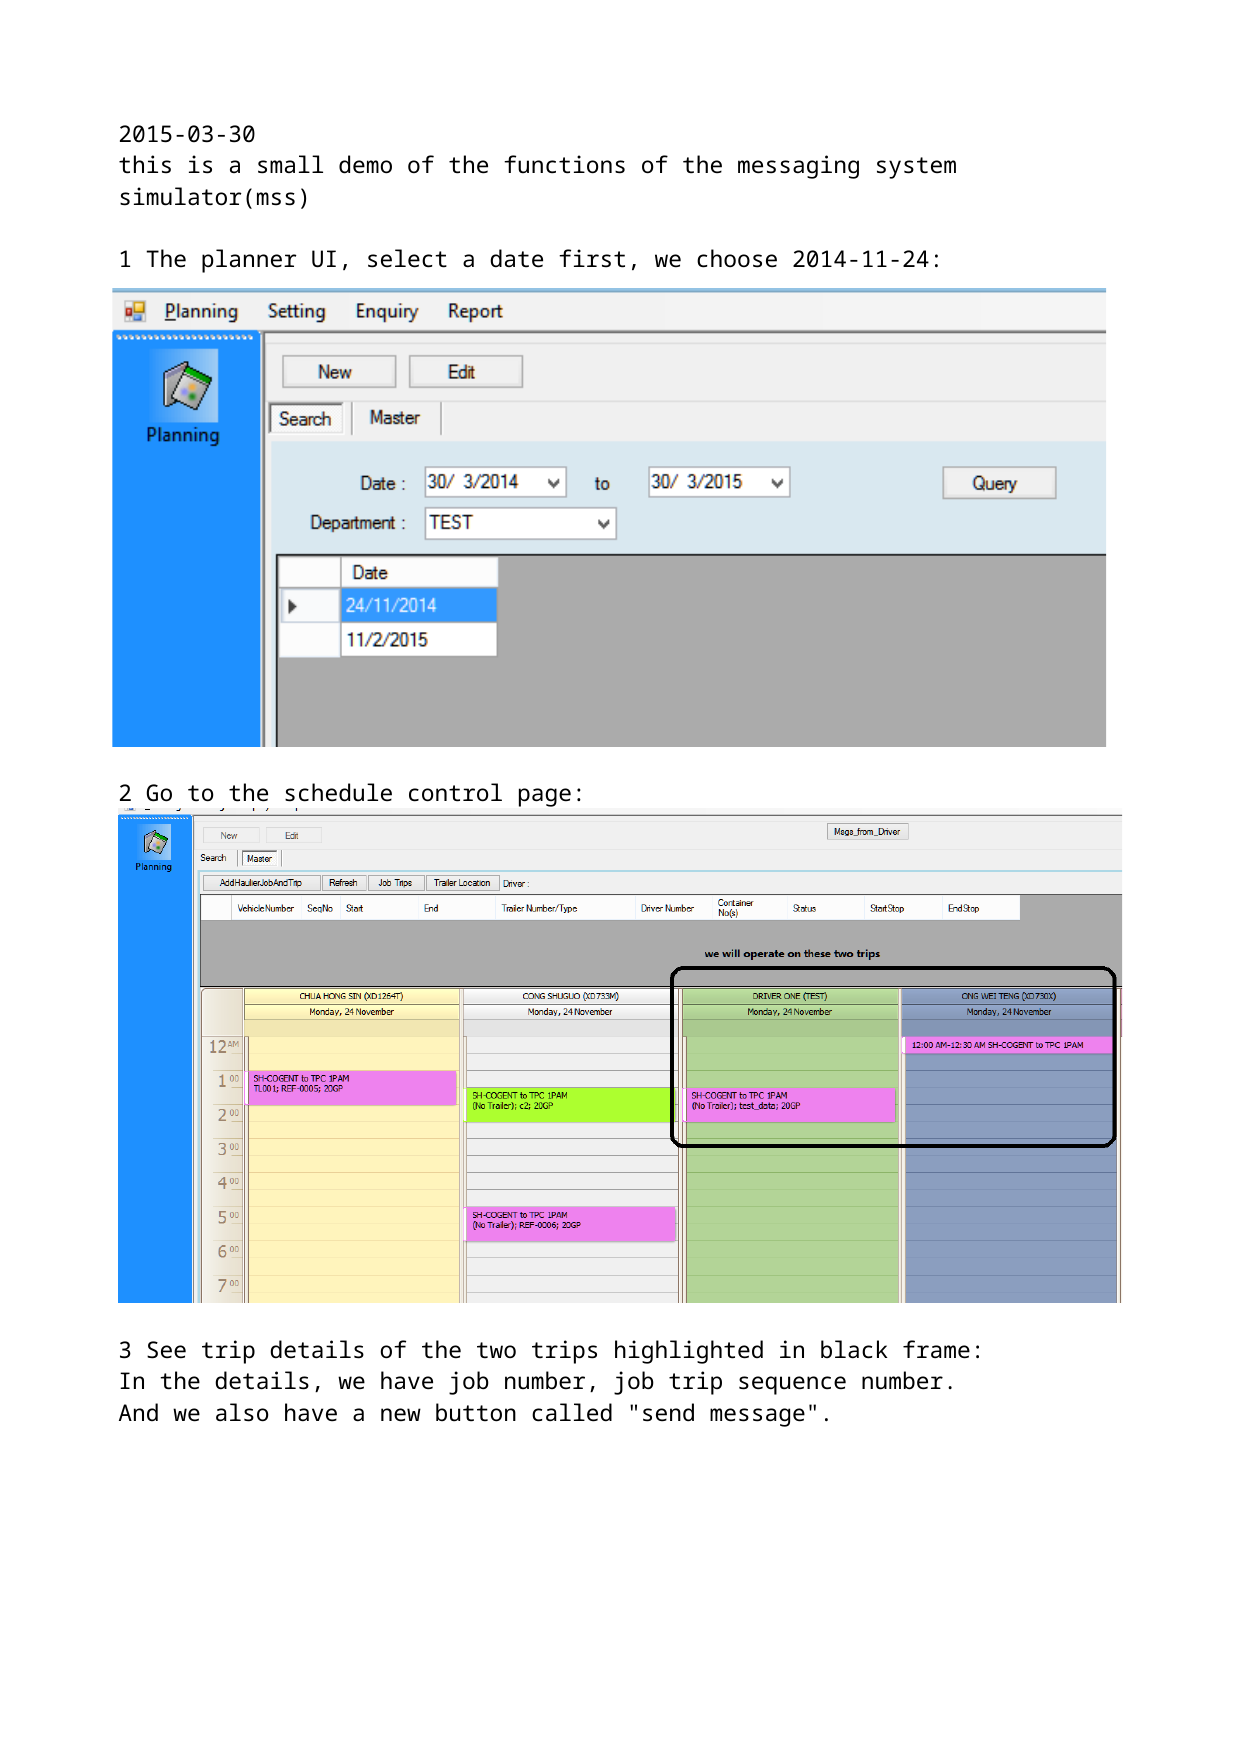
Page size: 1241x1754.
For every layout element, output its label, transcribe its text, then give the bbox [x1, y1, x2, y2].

picture [118, 808, 1123, 1303]
text 2015-03-30 [118, 118, 1122, 149]
text 3 See trip details of the two trips highlighted in black frame: [118, 1334, 1122, 1365]
text And we also have a new button called "send message". [118, 1397, 1122, 1428]
text 1 The planner UI, select a date first, we choose 2014-11-24: [118, 243, 1122, 274]
text In the details, we have job number, job trip sequence number. [118, 1365, 1122, 1397]
text 2 Go to the schedule control page: [118, 777, 1122, 808]
picture [112, 288, 1107, 747]
text this is a small demo of the functions of the messaging system simulator(mss) [118, 149, 1122, 212]
